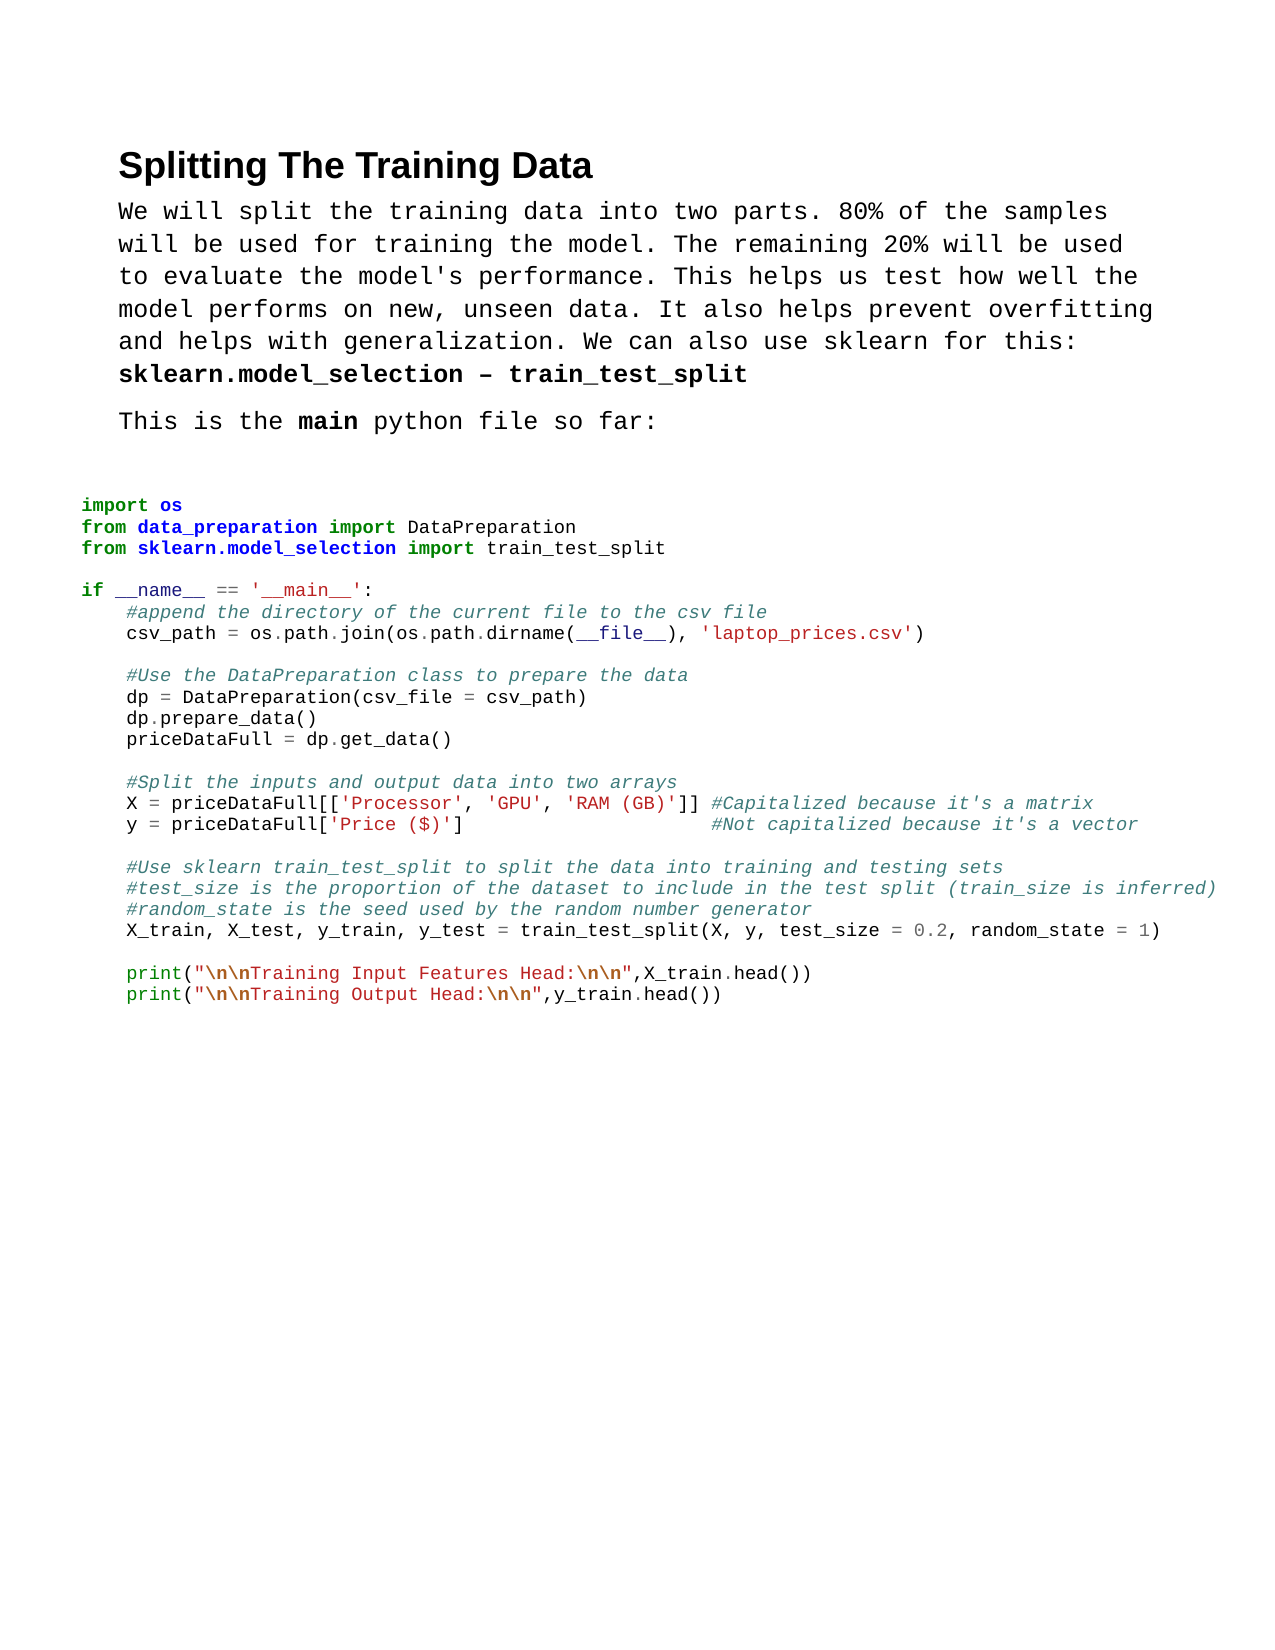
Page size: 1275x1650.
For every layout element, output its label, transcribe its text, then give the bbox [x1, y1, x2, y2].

subtitle This is the main python file so far: [118, 408, 1157, 437]
subtitle Splitting The Training Data [118, 143, 1157, 186]
subtitle We will split the training data into two parts. 80% of the samples will be used for training the model. The remaining 20% will be used to evaluate the model's performance. This helps us test how well the model performs on new, unseen data. It also helps prevent overfitting and helps with generalization. We can also use sklearn for this: sklearn.model_selection – train_test_split [118, 199, 1157, 389]
